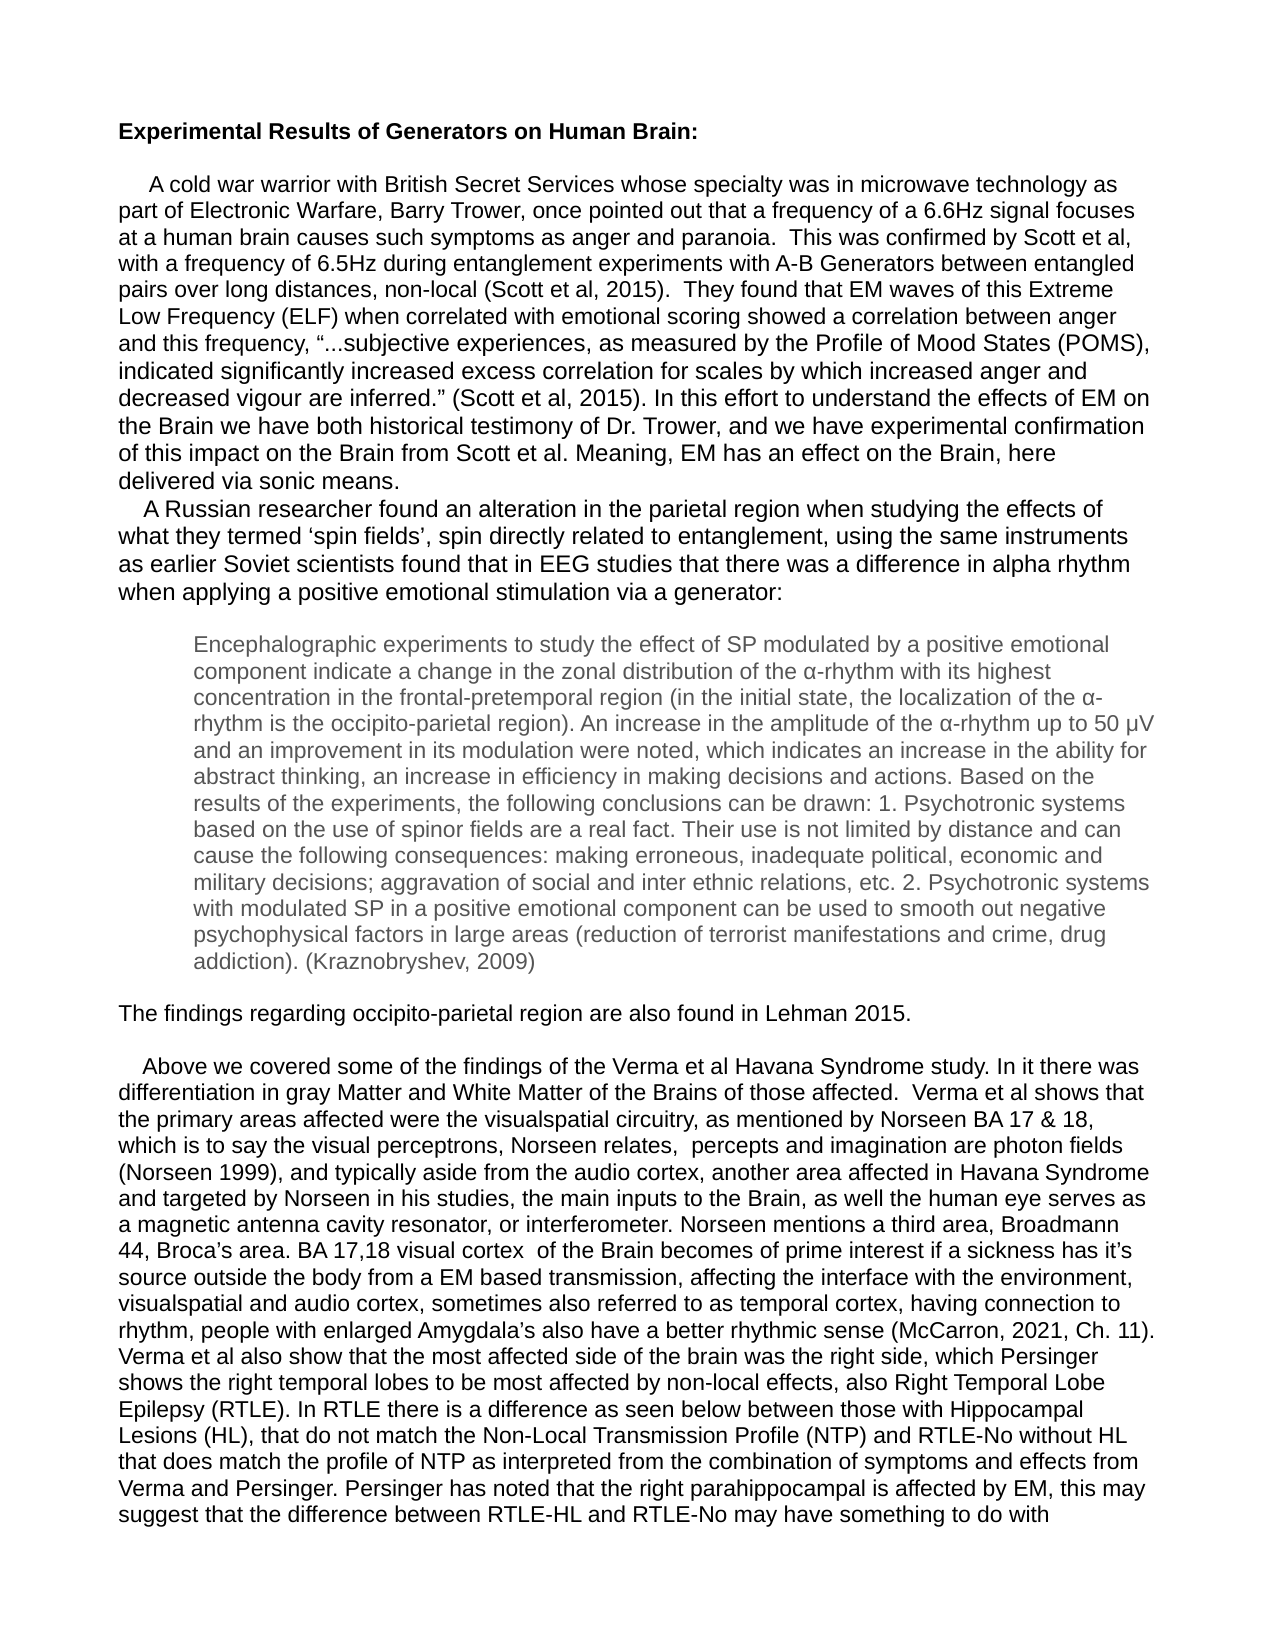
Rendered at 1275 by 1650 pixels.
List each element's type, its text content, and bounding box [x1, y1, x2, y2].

text The findings regarding occipito-parietal region are also found in Lehman 2015. [118, 1000, 1157, 1027]
text Encephalographic experiments to study the effect of SP modulated by a positive emotional component indicate a change in the zonal distribution of the α-rhythm with its highest concentration in the frontal-pretemporal region (in the initial state, the localization of the α-rhythm is the occipito-parietal region). An increase in the amplitude of the α-rhythm up to 50 μV and an improvement in its modulation were noted, which indicates an increase in the ability for abstract thinking, an increase in efficiency in making decisions and actions. Based on the results of the experiments, the following conclusions can be drawn: 1. Psychotronic systems based on the use of spinor fields are a real fact. Their use is not limited by distance and can cause the following consequences: making erroneous, inadequate political, economic and military decisions; aggravation of social and inter ethnic relations, etc. 2. Psychotronic systems with modulated SP in a positive emotional component can be used to smooth out negative psychophysical factors in large areas (reduction of terrorist manifestations and crime, drug addiction). (Kraznobryshev, 2009) [193, 605, 1157, 974]
text Above we covered some of the findings of the Verma et al Havana Syndrome study. In it there was differentiation in gray Matter and White Matter of the Brains of those affected. Verma et al shows that the primary areas affected were the visualspatial circuitry, as mentioned by Norseen BA 17 & 18, which is to say the visual perceptrons, Norseen relates, percepts and imagination are photon fields (Norseen 1999), and typically aside from the audio cortex, another area affected in Havana Syndrome and targeted by Norseen in his studies, the main inputs to the Brain, as well the human eye serves as a magnetic antenna cavity resonator, or interferometer. Norseen mentions a third area, Broadmann 44, Broca’s area. BA 17,18 visual cortex of the Brain becomes of prime interest if a sickness has it’s source outside the body from a EM based transmission, affecting the interface with the environment, visualspatial and audio cortex, sometimes also referred to as temporal cortex, having connection to rhythm, people with enlarged Amygdala’s also have a better rhythmic sense (McCarron, 2021, Ch. 11). Verma et al also show that the most affected side of the brain was the right side, which Persinger shows the right temporal lobes to be most affected by non-local effects, also Right Temporal Lobe Epilepsy (RTLE). In RTLE there is a difference as seen below between those with Hippocampal Lesions (HL), that do not match the Non-Local Transmission Profile (NTP) and RTLE-No without HL that does match the profile of NTP as interpreted from the combination of symptoms and effects from Verma and Persinger. Persinger has noted that the right parahippocampal is affected by EM, this may suggest that the difference between RTLE-HL and RTLE-No may have something to do with [118, 1053, 1157, 1527]
text A Russian researcher found an alteration in the parietal region when studying the effects of what they termed ‘spin fields’, spin directly related to entanglement, using the same instruments as earlier Soviet scientists found that in EEG studies that there was a difference in alpha rhythm when applying a positive emotional stimulation via a generator: [118, 494, 1157, 605]
text A cold war warrior with British Secret Services whose specialty was in microwave technology as part of Electronic Warfare, Barry Trower, once pointed out that a frequency of a 6.6Hz signal focuses at a human brain causes such symptoms as anger and paranoia. This was confirmed by Scott et al, with a frequency of 6.5Hz during entanglement experiments with A-B Generators between entangled pairs over long distances, non-local (Scott et al, 2015). They found that EM waves of this Extreme Low Frequency (ELF) when correlated with emotional scoring showed a correlation between anger and this frequency, “...subjective experiences, as measured by the Profile of Mood States (POMS), indicated significantly increased excess correlation for scales by which increased anger and decreased vigour are inferred.” (Scott et al, 2015). In this effort to understand the effects of EM on the Brain we have both historical testimony of Dr. Trower, and we have experimental confirmation of this impact on the Brain from Scott et al. Meaning, EM has an effect on the Brain, here delivered via sonic means. [118, 171, 1157, 494]
text Experimental Results of Generators on Human Brain: [118, 118, 1157, 144]
